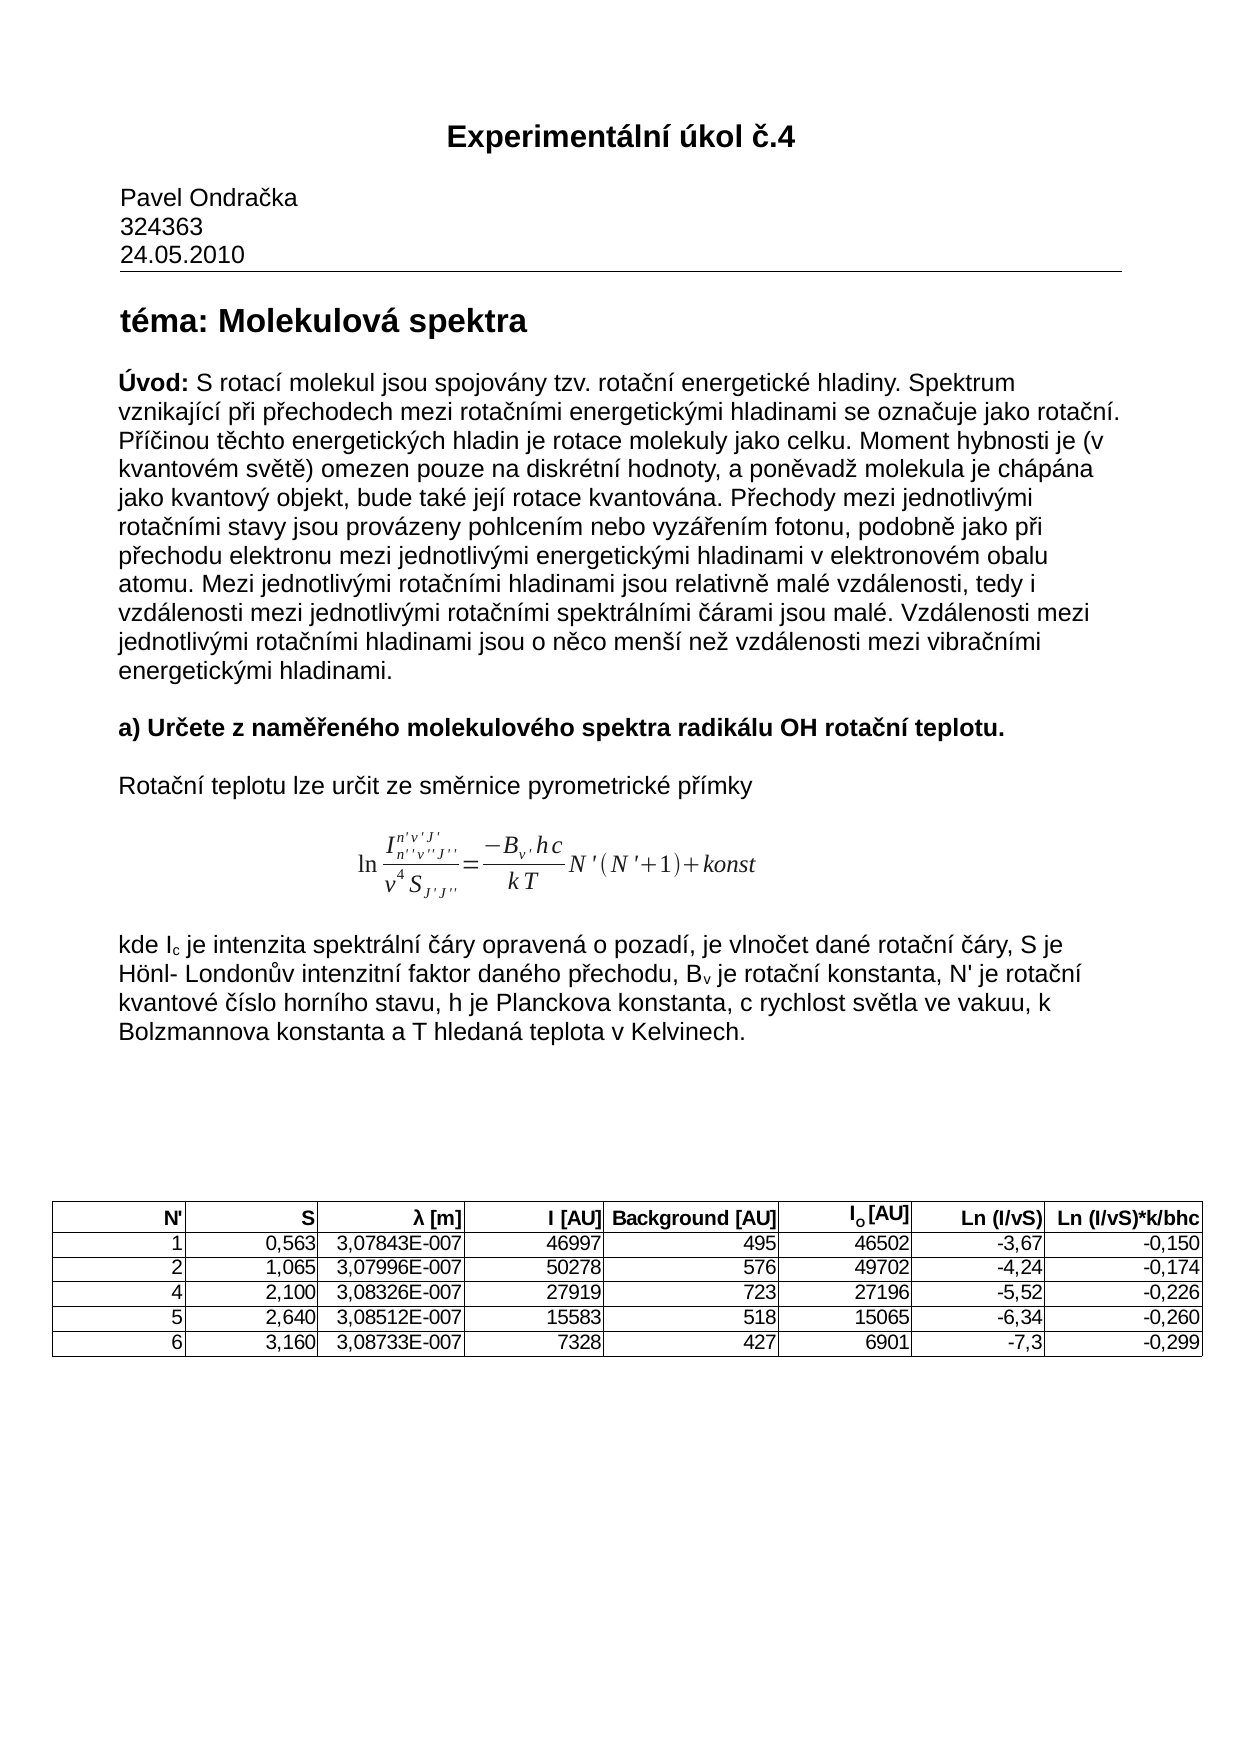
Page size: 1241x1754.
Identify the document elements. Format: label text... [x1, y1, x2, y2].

text téma: Molekulová spektra [120, 301, 1122, 339]
text Rotační teplotu lze určit ze směrnice pyrometrické přímky [118, 771, 1122, 799]
text 324363 [120, 212, 1122, 240]
text kde Ic je intenzita spektrální čáry opravená o pozadí, je vlnočet dané rotační čáry, S je Hönl- Londonův intenzitní faktor daného přechodu, Bv je rotační konstanta, N' je rotační kvantové číslo horního stavu, h je Planckova konstanta, c rychlost světla ve vakuu, k Bolzmannova konstanta a T hledaná teplota v Kelvinech. [118, 930, 1122, 1045]
text Experimentální úkol č.4 [120, 118, 1122, 154]
text Příčinou těchto energetických hladin je rotace molekuly jako celku. Moment hybnosti je (v kvantovém světě) omezen pouze na diskrétní hodnoty, a poněvadž molekula je chápána jako kvantový objekt, bude také její rotace kvantována. Přechody mezi jednotlivými rotačními stavy jsou provázeny pohlcením nebo vyzářením fotonu, podobně jako při přechodu elektronu mezi jednotlivými energetickými hladinami v elektronovém obalu atomu. Mezi jednotlivými rotačními hladinami jsou relativně malé vzdálenosti, tedy i vzdálenosti mezi jednotlivými rotačními spektrálními čárami jsou malé. Vzdálenosti mezi jednotlivými rotačními hladinami jsou o něco menší než vzdálenosti mezi vibračními energetickými hladinami. [118, 426, 1122, 684]
text 24.05.2010 [120, 240, 1122, 271]
text a) Určete z naměřeného molekulového spektra radikálu OH rotační teplotu. [118, 713, 1122, 742]
text Pavel Ondračka [120, 183, 1122, 212]
text Úvod: S rotací molekul jsou spojovány tzv. rotační energetické hladiny. Spektrum vznikající při přechodech mezi rotačními energetickými hladinami se označuje jako rotační. [118, 368, 1122, 426]
